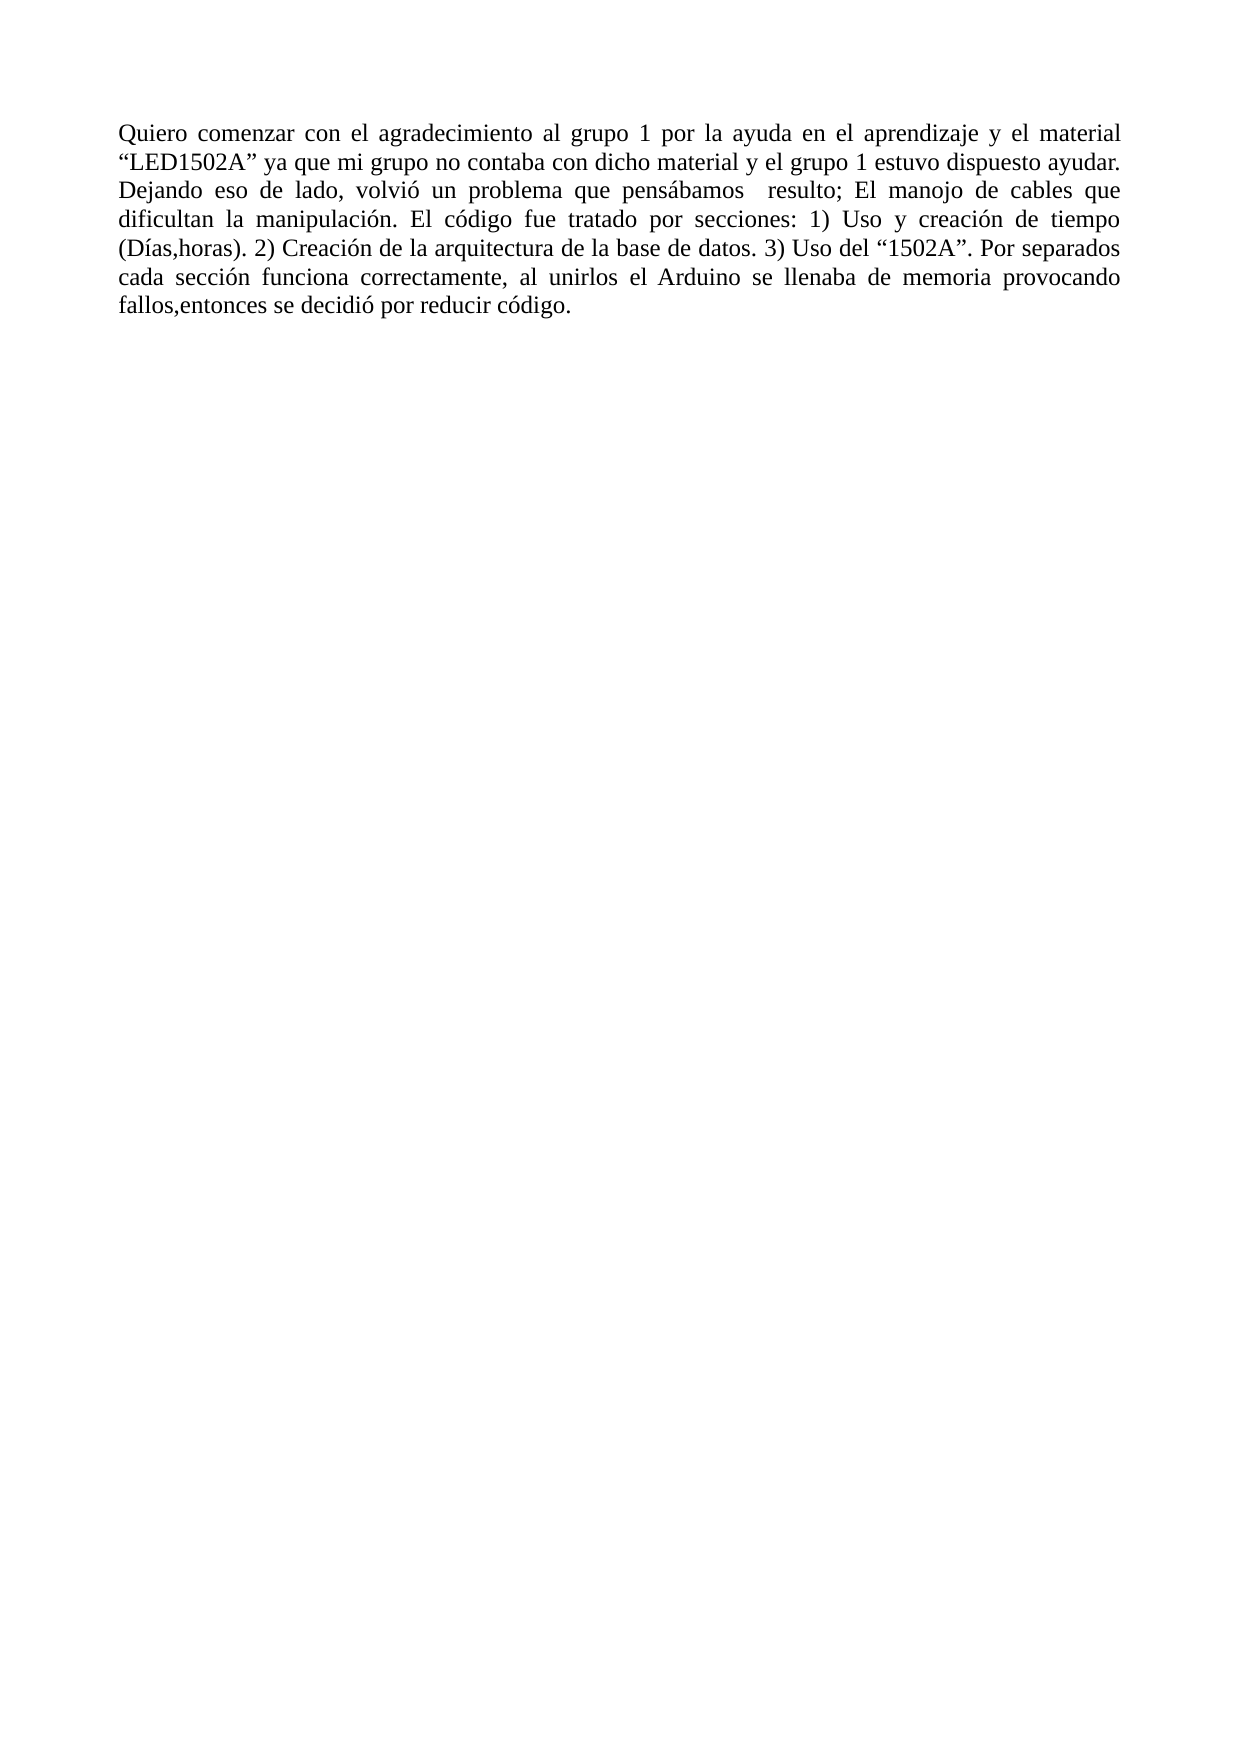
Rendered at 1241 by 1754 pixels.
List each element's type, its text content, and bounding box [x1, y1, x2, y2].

text Quiero comenzar con el agradecimiento al grupo 1 por la ayuda en el aprendizaje y el material “LED1502A” ya que mi grupo no contaba con dicho material y el grupo 1 estuvo dispuesto ayudar. Dejando eso de lado, volvió un problema que pensábamos resulto; El manojo de cables que dificultan la manipulación. El código fue tratado por secciones: 1) Uso y creación de tiempo (Días,horas). 2) Creación de la arquitectura de la base de datos. 3) Uso del “1502A”. Por separados cada sección funciona correctamente, al unirlos el Arduino se llenaba de memoria provocando fallos,entonces se decidió por reducir código. [118, 118, 1122, 319]
